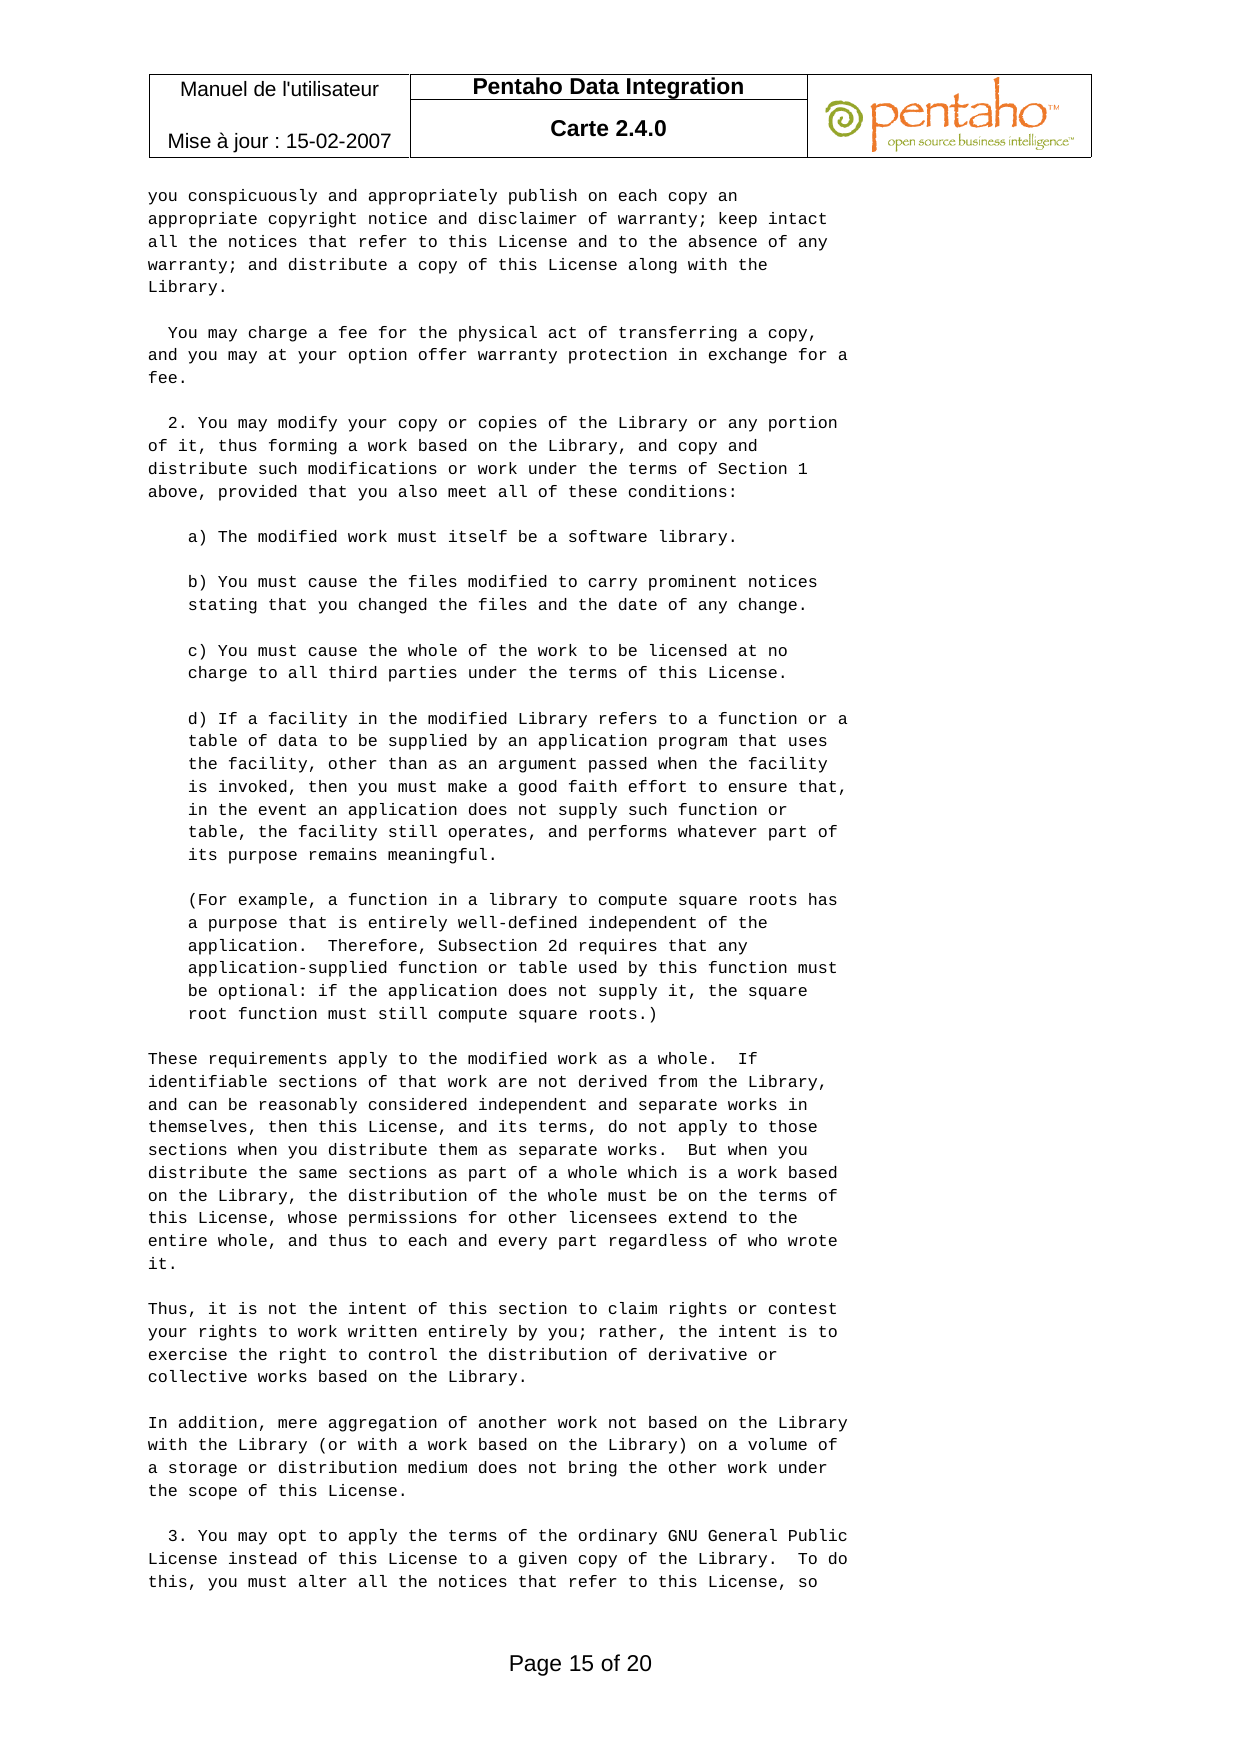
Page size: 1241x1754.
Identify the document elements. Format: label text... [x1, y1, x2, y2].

text you conspicuously and appropriately publish on each copy an appropriate copyright notice and disclaimer of warranty; keep intact all the notices that refer to this License and to the absence of any warranty; and distribute a copy of this License along with the Library. You may charge a fee for the physical act of transferring a copy, and you may at your option offer warranty protection in exchange for a fee. 2. You may modify your copy or copies of the Library or any portion of it, thus forming a work based on the Library, and copy and distribute such modifications or work under the terms of Section 1 above, provided that you also meet all of these conditions: a) The modified work must itself be a software library. b) You must cause the files modified to carry prominent notices stating that you changed the files and the date of any change. c) You must cause the whole of the work to be licensed at no charge to all third parties under the terms of this License. d) If a facility in the modified Library refers to a function or a table of data to be supplied by an application program that uses the facility, other than as an argument passed when the facility is invoked, then you must make a good faith effort to ensure that, in the event an application does not supply such function or table, the facility still operates, and performs whatever part of its purpose remains meaningful. (For example, a function in a library to compute square roots has a purpose that is entirely well-defined independent of the application. Therefore, Subsection 2d requires that any application-supplied function or table used by this function must be optional: if the application does not supply it, the square root function must still compute square roots.) These requirements apply to the modified work as a whole. If identifiable sections of that work are not derived from the Library, and can be reasonably considered independent and separate works in themselves, then this License, and its terms, do not apply to those sections when you distribute them as separate works. But when you distribute the same sections as part of a whole which is a work based on the Library, the distribution of the whole must be on the terms of this License, whose permissions for other licensees extend to the entire whole, and thus to each and every part regardless of who wrote it. Thus, it is not the intent of this section to claim rights or contest your rights to work written entirely by you; rather, the intent is to exercise the right to control the distribution of derivative or collective works based on the Library. In addition, mere aggregation of another work not based on the Library with the Library (or with a work based on the Library) on a volume of a storage or distribution medium does not bring the other work under the scope of this License. 3. You may opt to apply the terms of the ordinary GNU General Public License instead of this License to a given copy of the Library. To do this, you must alter all the notices that refer to this License, so [148, 188, 1092, 1592]
